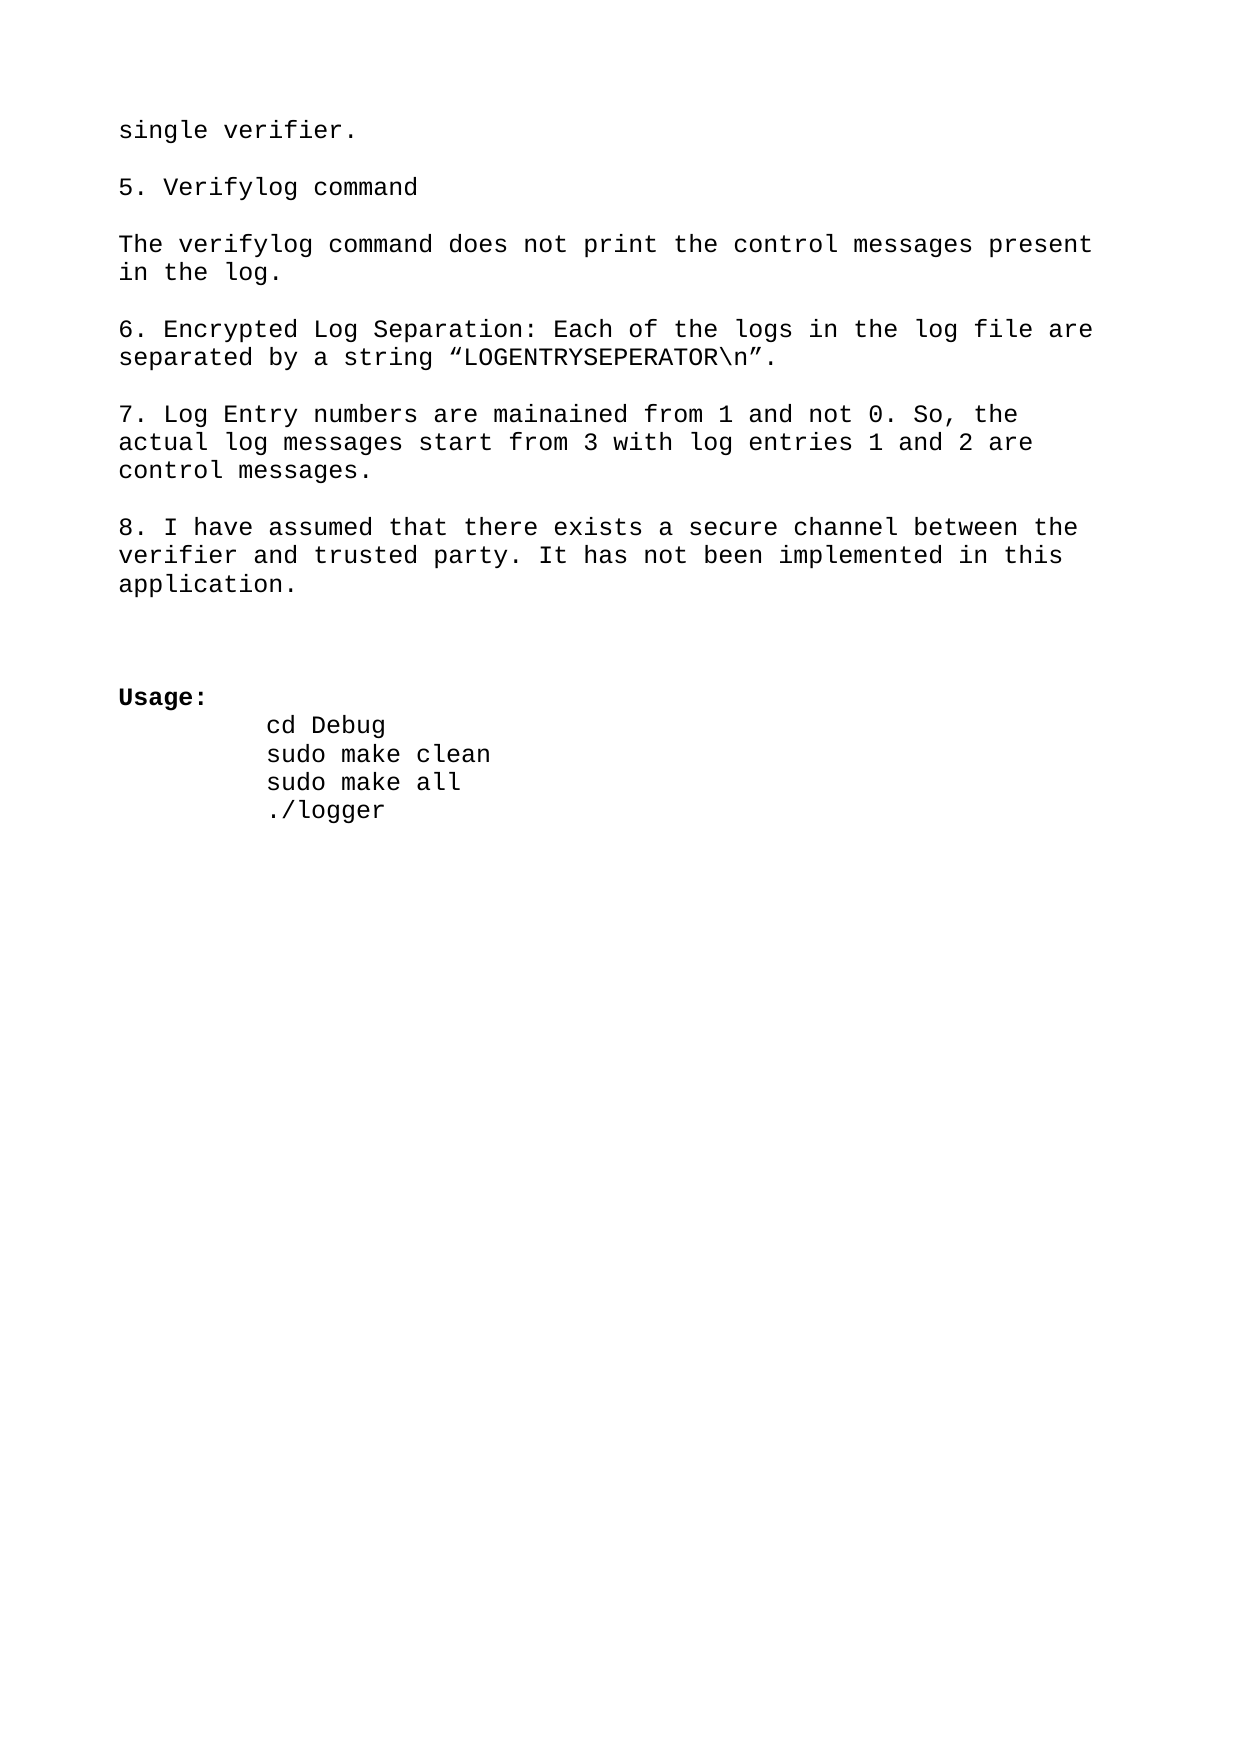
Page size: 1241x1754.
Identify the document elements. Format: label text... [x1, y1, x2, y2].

text 8. I have assumed that there exists a secure channel between the verifier and trusted party. It has not been implemented in this application. [118, 515, 1122, 600]
text cd Debug [118, 713, 1122, 741]
text 5. Verifylog command [118, 175, 1122, 203]
text sudo make all [118, 770, 1122, 798]
text single verifier. [118, 118, 1122, 146]
text Usage: [118, 685, 1122, 713]
text 7. Log Entry numbers are mainained from 1 and not 0. So, the actual log messages start from 3 with log entries 1 and 2 are control messages. [118, 401, 1122, 486]
text The verifylog command does not print the control messages present in the log. [118, 231, 1122, 288]
text sudo make clean [118, 741, 1122, 770]
text ./logger [118, 798, 1122, 826]
text 6. Encrypted Log Separation: Each of the logs in the log file are separated by a string “LOGENTRYSEPERATOR\n”. [118, 316, 1122, 373]
